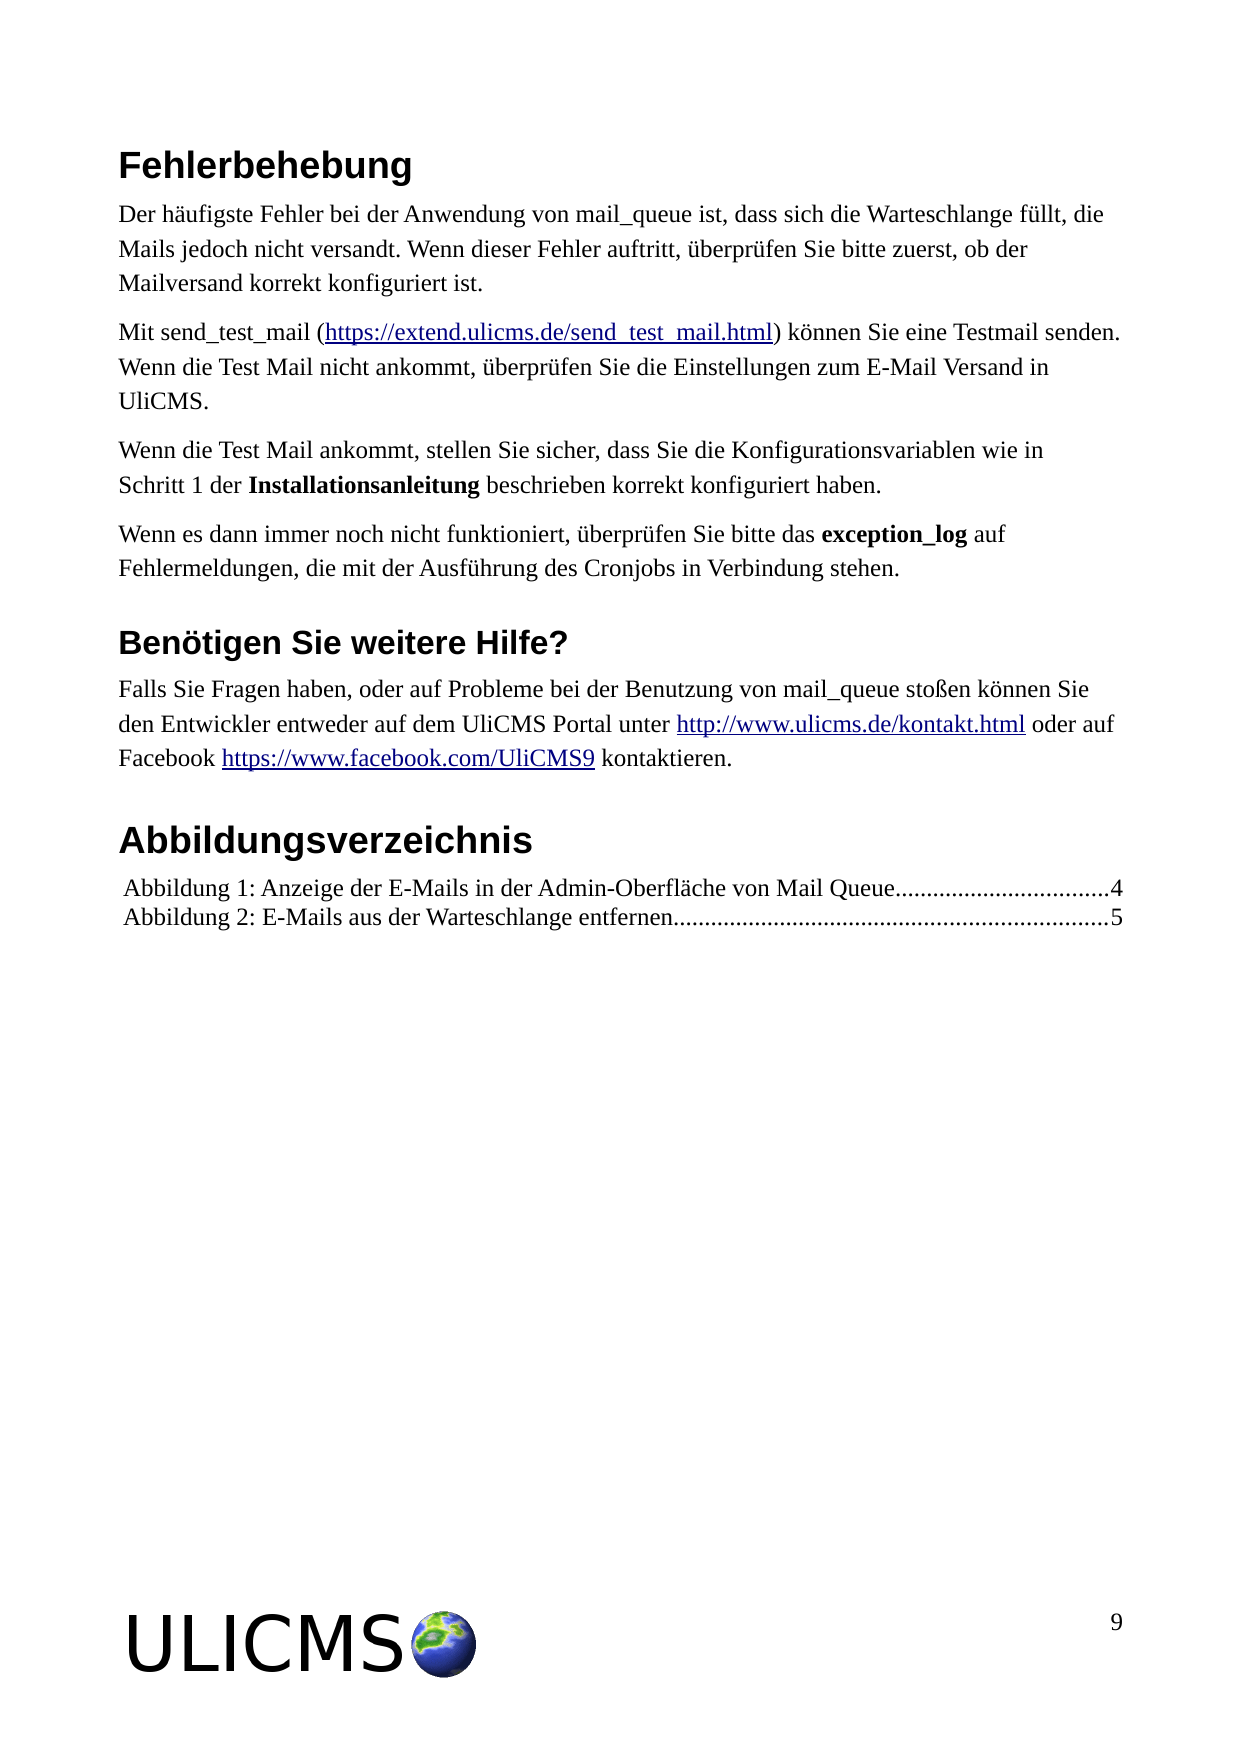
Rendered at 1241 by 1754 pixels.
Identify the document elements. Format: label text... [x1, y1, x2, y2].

text Abbildung 1: Anzeige der E-Mails in der Admin-Oberfläche von Mail Queue 4 [118, 873, 1123, 902]
text Falls Sie Fragen haben, oder auf Probleme bei der Benutzung von mail_queue stoßen können Sie den Entwickler entweder auf dem UliCMS Portal unter http://www.ulicms.de/kontakt.html oder auf Facebook https://www.facebook.com/UliCMS9 kontaktieren. [118, 674, 1123, 772]
text Wenn es dann immer noch nicht funktioniert, überprüfen Sie bitte das exception_log auf Fehlermeldungen, die mit der Ausführung des Cronjobs in Verbindung stehen. [118, 519, 1123, 582]
picture [118, 1607, 479, 1681]
text Wenn die Test Mail ankommt, stellen Sie sicher, dass Sie die Konfigurationsvariablen wie in Schritt 1 der Installationsanleitung beschrieben korrekt konfiguriert haben. [118, 435, 1123, 498]
subtitle Abbildungsverzeichnis [118, 817, 1123, 861]
text Abbildung 2: E-Mails aus der Warteschlange entfernen 5 [118, 902, 1123, 931]
subtitle Fehlerbehebung [118, 143, 1123, 187]
text Der häufigste Fehler bei der Anwendung von mail_queue ist, dass sich die Warteschlange füllt, die Mails jedoch nicht versandt. Wenn dieser Fehler auftritt, überprüfen Sie bitte zuerst, ob der Mailversand korrekt konfiguriert ist. [118, 199, 1123, 297]
text Mit send_test_mail (https://extend.ulicms.de/send_test_mail.html) können Sie eine Testmail senden. Wenn die Test Mail nicht ankommt, überprüfen Sie die Einstellungen zum E-Mail Versand in UliCMS. [118, 317, 1123, 415]
